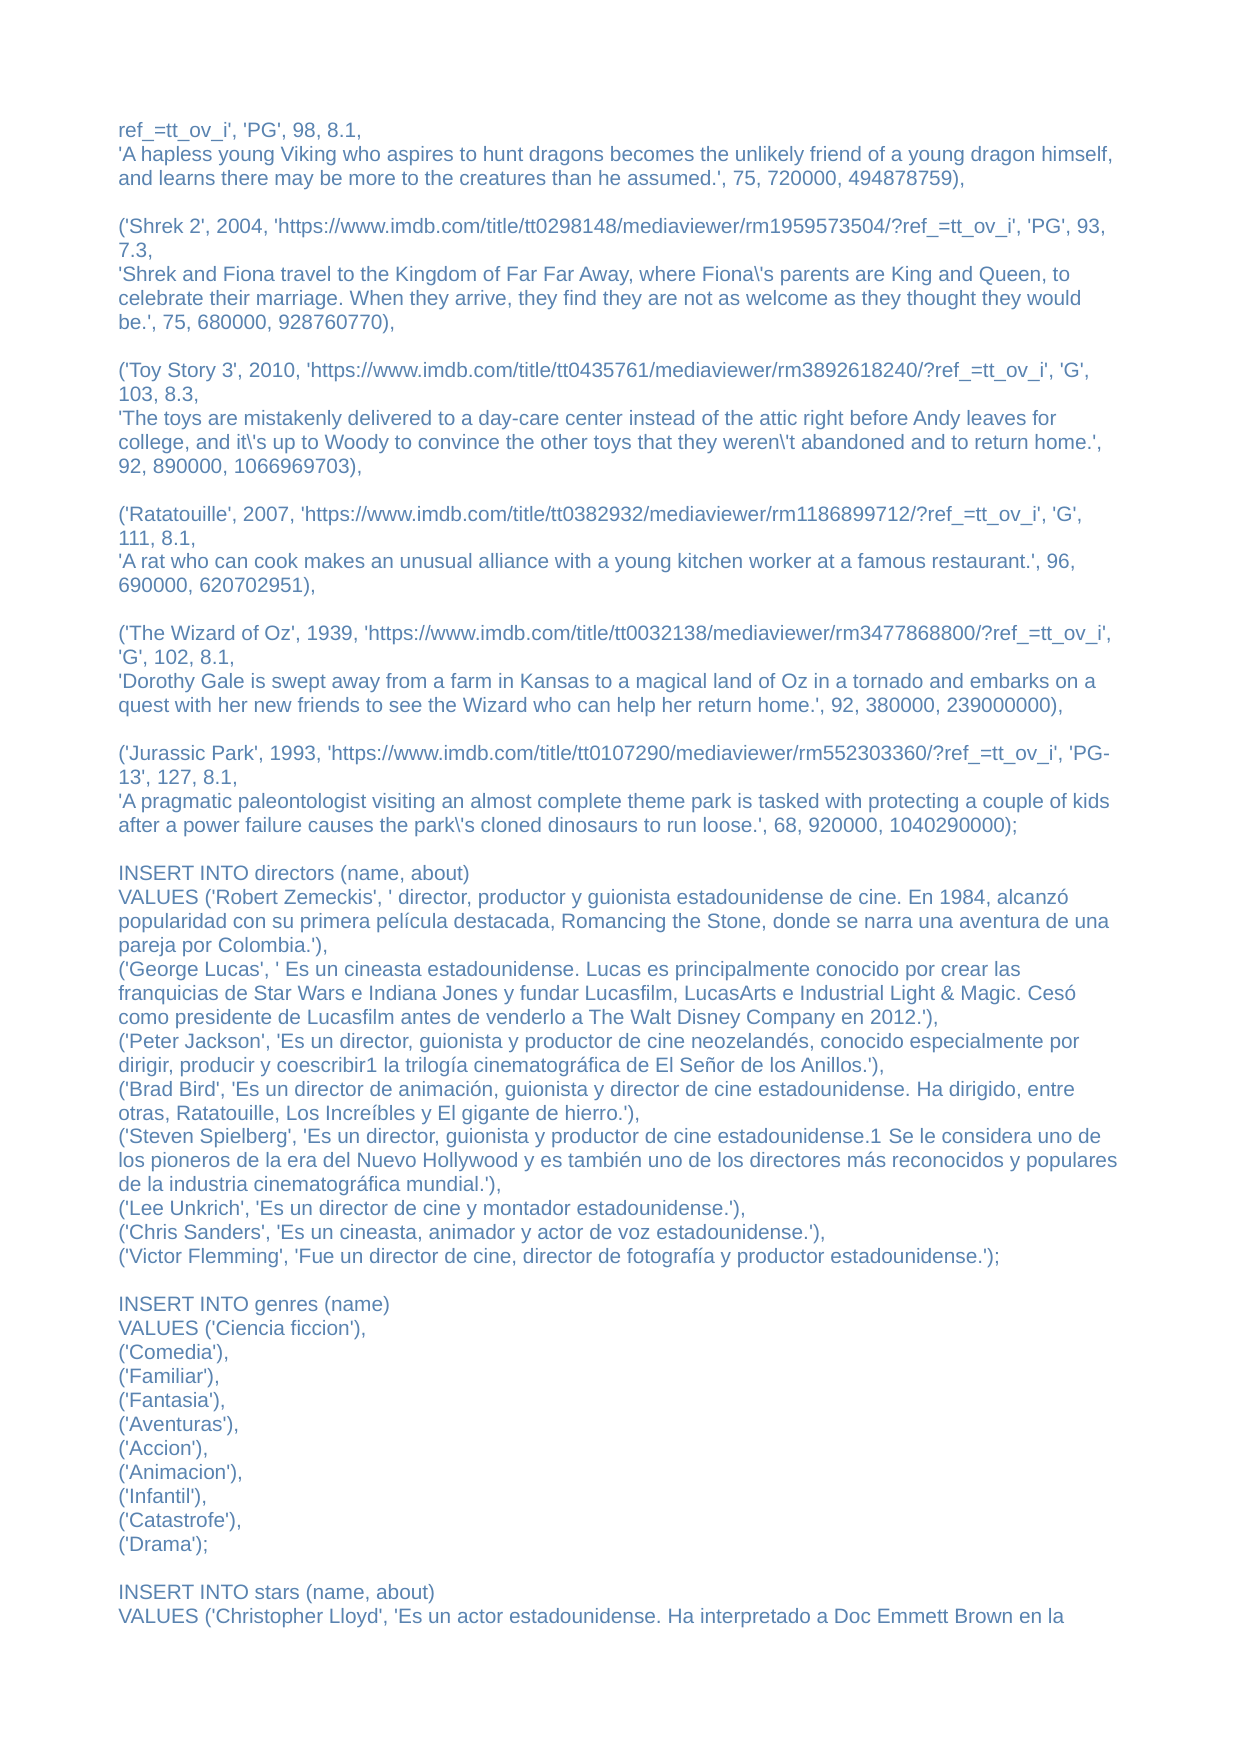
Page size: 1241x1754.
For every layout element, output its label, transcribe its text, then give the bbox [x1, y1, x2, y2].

text ref_=tt_ov_i', 'PG', 98, 8.1, 'A hapless young Viking who aspires to hunt dragons becomes the unlikely friend of a young dragon himself, and learns there may be more to the creatures than he assumed.', 75, 720000, 494878759), ('Shrek 2', 2004, 'https://www.imdb.com/title/tt0298148/mediaviewer/rm1959573504/?ref_=tt_ov_i', 'PG', 93, 7.3, 'Shrek and Fiona travel to the Kingdom of Far Far Away, where Fiona\'s parents are King and Queen, to celebrate their marriage. When they arrive, they find they are not as welcome as they thought they would be.', 75, 680000, 928760770), ('Toy Story 3', 2010, 'https://www.imdb.com/title/tt0435761/mediaviewer/rm3892618240/?ref_=tt_ov_i', 'G', 103, 8.3, 'The toys are mistakenly delivered to a day-care center instead of the attic right before Andy leaves for college, and it\'s up to Woody to convince the other toys that they weren\'t abandoned and to return home.', 92, 890000, 1066969703), ('Ratatouille', 2007, 'https://www.imdb.com/title/tt0382932/mediaviewer/rm1186899712/?ref_=tt_ov_i', 'G', 111, 8.1, 'A rat who can cook makes an unusual alliance with a young kitchen worker at a famous restaurant.', 96, 690000, 620702951), ('The Wizard of Oz', 1939, 'https://www.imdb.com/title/tt0032138/mediaviewer/rm3477868800/?ref_=tt_ov_i', 'G', 102, 8.1, 'Dorothy Gale is swept away from a farm in Kansas to a magical land of Oz in a tornado and embarks on a quest with her new friends to see the Wizard who can help her return home.', 92, 380000, 239000000), ('Jurassic Park', 1993, 'https://www.imdb.com/title/tt0107290/mediaviewer/rm552303360/?ref_=tt_ov_i', 'PG-13', 127, 8.1, 'A pragmatic paleontologist visiting an almost complete theme park is tasked with protecting a couple of kids after a power failure causes the park\'s cloned dinosaurs to run loose.', 68, 920000, 1040290000); INSERT INTO directors (name, about) VALUES ('Robert Zemeckis', ' director, productor y guionista estadounidense de cine. En 1984, alcanzó popularidad con su primera película destacada, Romancing the Stone, donde se narra una aventura de una pareja por Colombia.'), ('George Lucas', ' Es un cineasta estadounidense. Lucas es principalmente conocido por crear las franquicias de Star Wars e Indiana Jones y fundar Lucasfilm, LucasArts e Industrial Light & Magic. Cesó como presidente de Lucasfilm antes de venderlo a The Walt Disney Company en 2012.'), ('Peter Jackson', 'Es un director, guionista y productor de cine neozelandés, conocido especialmente por dirigir, producir y coescribir1​ la trilogía cinematográfica de El Señor de los Anillos.'), ('Brad Bird', 'Es un director de animación, guionista y director de cine estadounidense. Ha dirigido, entre otras, Ratatouille, Los Increíbles y El gigante de hierro.'), ('Steven Spielberg', 'Es un director, guionista y productor de cine estadounidense.1​ Se le considera uno de los pioneros de la era del Nuevo Hollywood y es también uno de los directores más reconocidos y populares de la industria cinematográfica mundial.'), ('Lee Unkrich', 'Es un director de cine y montador estadounidense.'), ('Chris Sanders', 'Es un cineasta, animador y actor de voz estadounidense.'), ('Victor Flemming', 'Fue un director de cine, director de fotografía y productor estadounidense.'); INSERT INTO genres (name) VALUES ('Ciencia ficcion'), ('Comedia'), ('Familiar'), ('Fantasia'), ('Aventuras'), ('Accion'), ('Animacion'), ('Infantil'), ('Catastrofe'), ('Drama'); INSERT INTO stars (name, about) VALUES ('Christopher Lloyd', 'Es un actor estadounidense. Ha interpretado a Doc Emmett Brown en la [118, 118, 1122, 1627]
